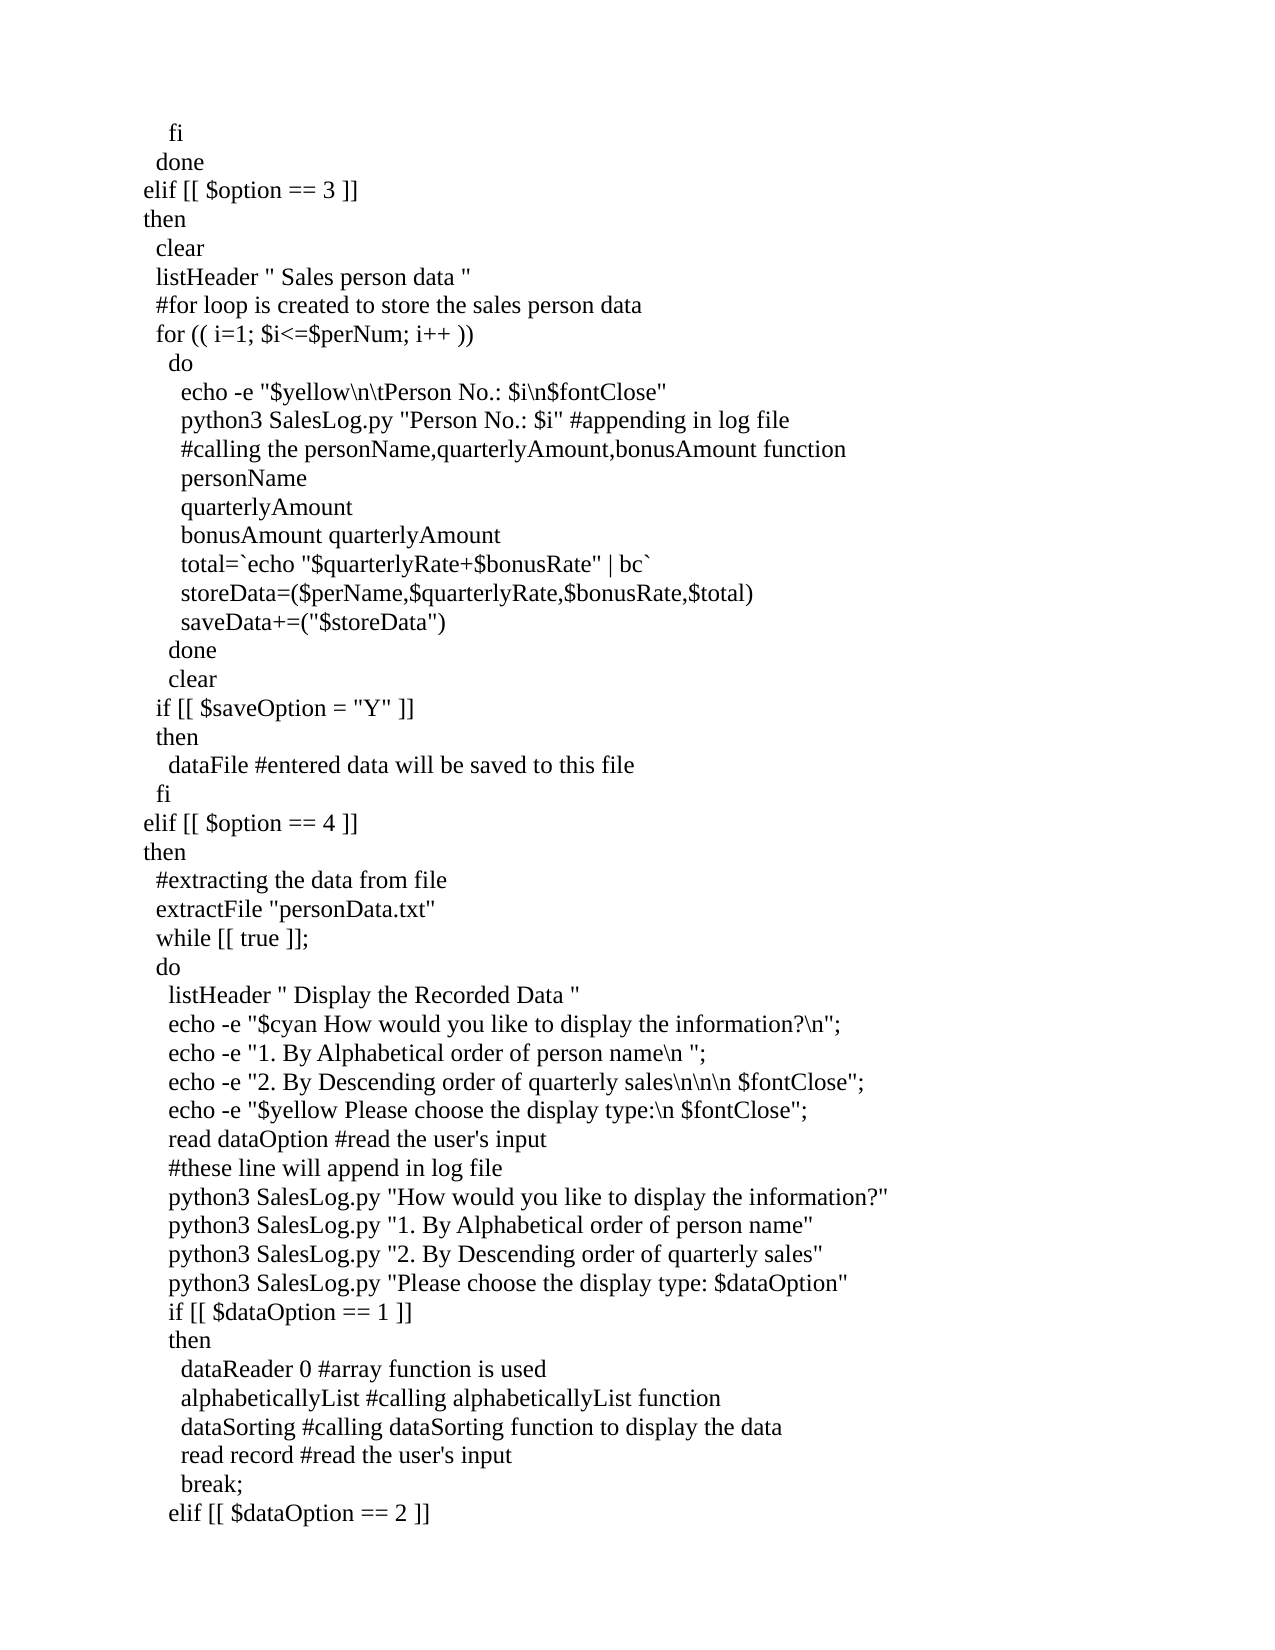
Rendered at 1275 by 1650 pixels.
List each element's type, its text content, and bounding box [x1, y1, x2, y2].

text echo -e "$yellow Please choose the display type:\n $fontClose"; [118, 1096, 1157, 1124]
text while [[ true ]]; [118, 923, 1157, 952]
text #these line will append in log file [118, 1153, 1157, 1182]
text fi [118, 779, 1157, 808]
text python3 SalesLog.py "2. By Descending order of quarterly sales" [118, 1239, 1157, 1268]
text #calling the personName,quarterlyAmount,bonusAmount function [118, 434, 1157, 463]
text do [118, 348, 1157, 377]
text done [118, 147, 1157, 176]
text then [118, 1326, 1157, 1354]
text dataReader 0 #array function is used [118, 1354, 1157, 1383]
text listHeader " Display the Recorded Data " [118, 981, 1157, 1009]
text extractFile "personData.txt" [118, 894, 1157, 923]
text dataSorting #calling dataSorting function to display the data [118, 1412, 1157, 1441]
text python3 SalesLog.py "How would you like to display the information?" [118, 1182, 1157, 1211]
text echo -e "$cyan How would you like to display the information?\n"; [118, 1009, 1157, 1038]
text do [118, 952, 1157, 981]
text listHeader " Sales person data " [118, 262, 1157, 291]
text total=`echo "$quarterlyRate+$bonusRate" | bc` [118, 549, 1157, 578]
text read record #read the user's input [118, 1441, 1157, 1469]
text then [118, 837, 1157, 866]
text dataFile #entered data will be saved to this file [118, 751, 1157, 779]
text fi [118, 118, 1157, 147]
text python3 SalesLog.py "1. By Alphabetical order of person name" [118, 1211, 1157, 1239]
text elif [[ $option == 4 ]] [118, 808, 1157, 837]
text storeData=($perName,$quarterlyRate,$bonusRate,$total) [118, 578, 1157, 607]
text alphabeticallyList #calling alphabeticallyList function [118, 1383, 1157, 1412]
text quarterlyAmount [118, 492, 1157, 521]
text #for loop is created to store the sales person data [118, 291, 1157, 319]
text clear [118, 664, 1157, 693]
text then [118, 204, 1157, 233]
text saveData+=("$storeData") [118, 607, 1157, 636]
text personName [118, 463, 1157, 492]
text #extracting the data from file [118, 866, 1157, 894]
text if [[ $dataOption == 1 ]] [118, 1297, 1157, 1326]
text echo -e "1. By Alphabetical order of person name\n "; [118, 1038, 1157, 1067]
text then [118, 722, 1157, 751]
text elif [[ $dataOption == 2 ]] [118, 1498, 1157, 1527]
text bonusAmount quarterlyAmount [118, 521, 1157, 549]
text python3 SalesLog.py "Please choose the display type: $dataOption" [118, 1268, 1157, 1297]
text echo -e "$yellow\n\tPerson No.: $i\n$fontClose" [118, 377, 1157, 406]
text python3 SalesLog.py "Person No.: $i" #appending in log file [118, 406, 1157, 434]
text clear [118, 233, 1157, 262]
text elif [[ $option == 3 ]] [118, 176, 1157, 204]
text done [118, 636, 1157, 664]
text read dataOption #read the user's input [118, 1124, 1157, 1153]
text break; [118, 1469, 1157, 1498]
text for (( i=1; $i<=$perNum; i++ )) [118, 319, 1157, 348]
text if [[ $saveOption = "Y" ]] [118, 693, 1157, 722]
text echo -e "2. By Descending order of quarterly sales\n\n\n $fontClose"; [118, 1067, 1157, 1096]
